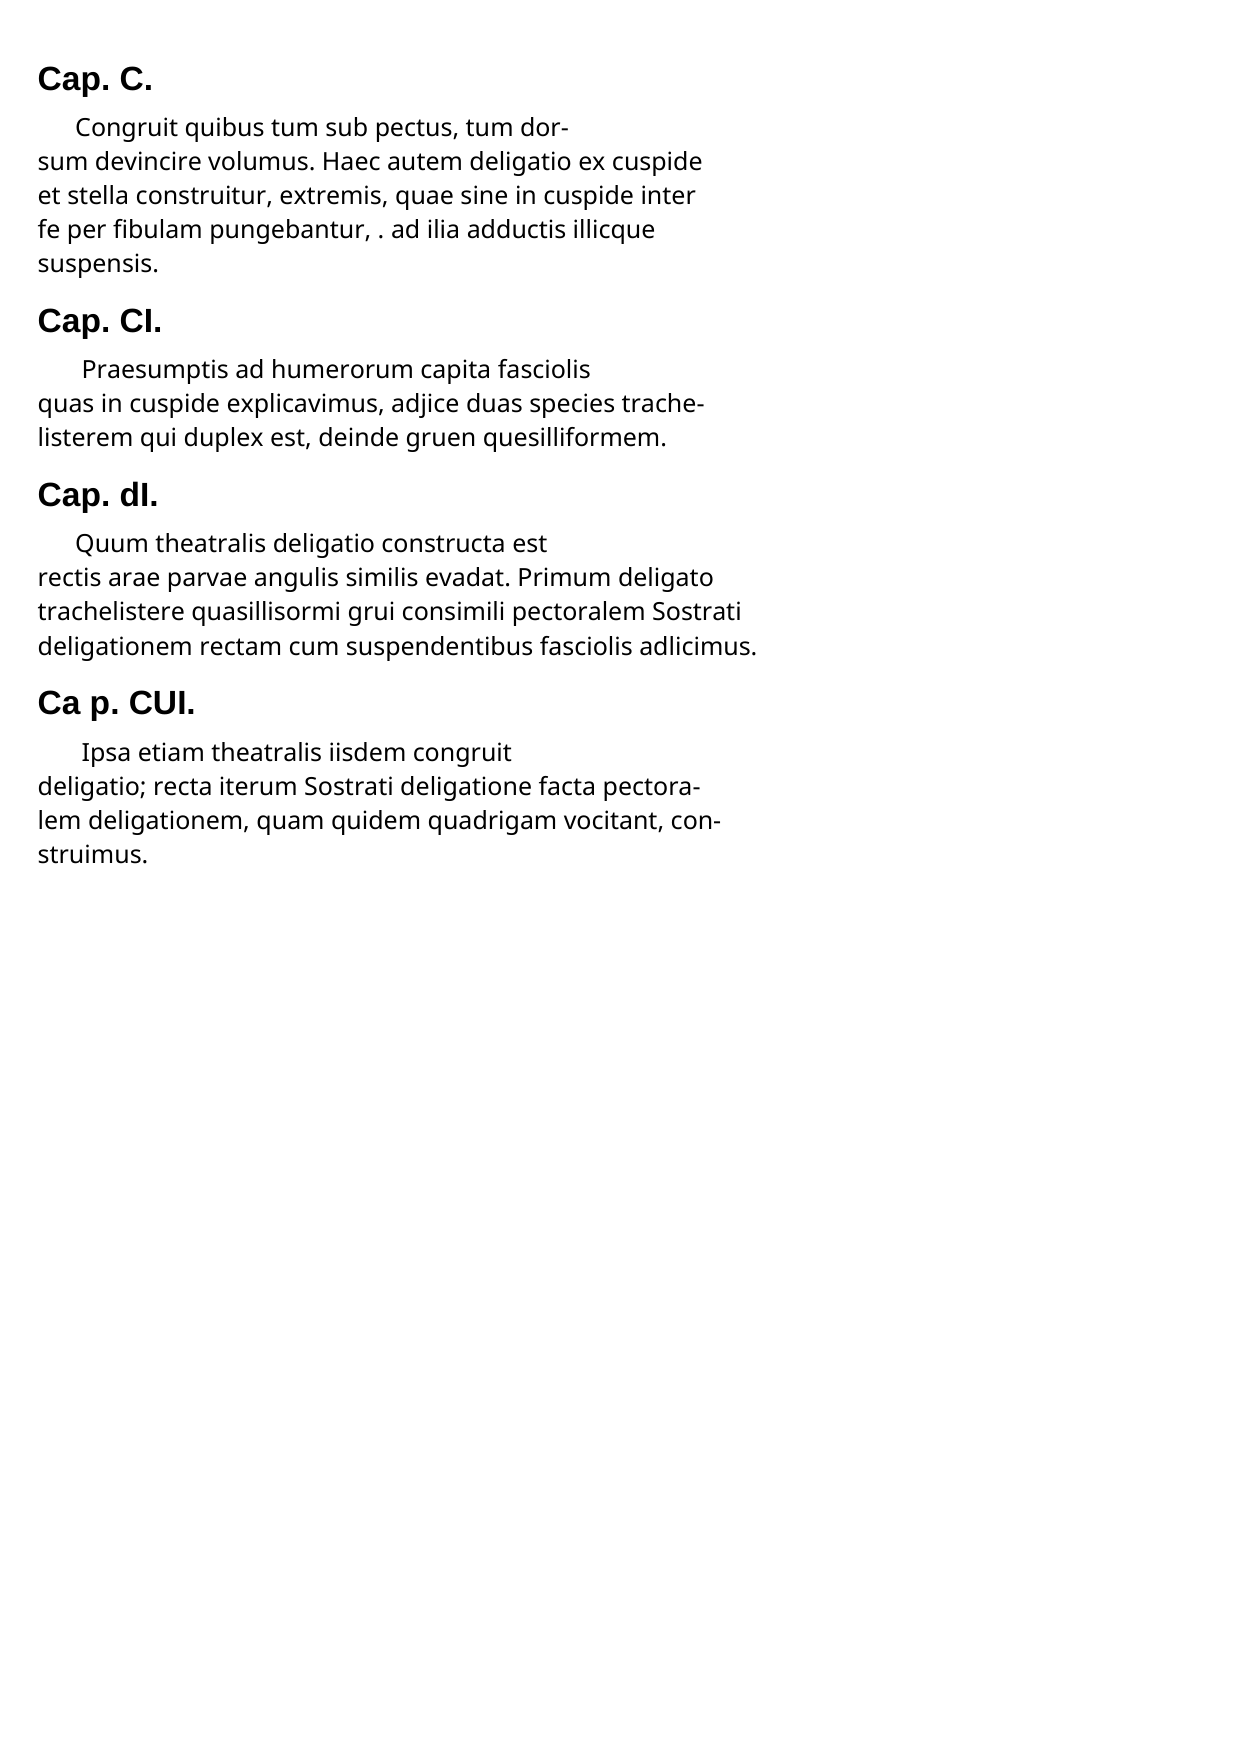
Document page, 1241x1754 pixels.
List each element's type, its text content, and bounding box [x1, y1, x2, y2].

subtitle Cap. CI. [37, 301, 1203, 339]
text Praesumptis ad humerorum capita fasciolis quas in cuspide explicavimus, adjice duas species trache- listerem qui duplex est, deinde gruen quesilliformem. [37, 352, 1203, 454]
subtitle Cap. dI. [37, 475, 1203, 513]
subtitle Cap. C. [37, 58, 1203, 97]
text Quum theatralis deligatio constructa est rectis arae parvae angulis similis evadat. Primum deligato trachelistere quasillisormi grui consimili pectoralem Sostrati deligationem rectam cum suspendentibus fasciolis adlicimus. [37, 526, 1203, 662]
text Congruit quibus tum sub pectus, tum dor- sum devincire volumus. Haec autem deligatio ex cuspide et stella construitur, extremis, quae sine in cuspide inter fe per fibulam pungebantur, . ad ilia adductis illicque suspensis. [37, 109, 1203, 280]
subtitle Ca p. CUI. [37, 683, 1203, 722]
text Ipsa etiam theatralis iisdem congruit deligatio; recta iterum Sostrati deligatione facta pectora- lem deligationem, quam quidem quadrigam vocitant, con- struimus. [37, 734, 1203, 870]
